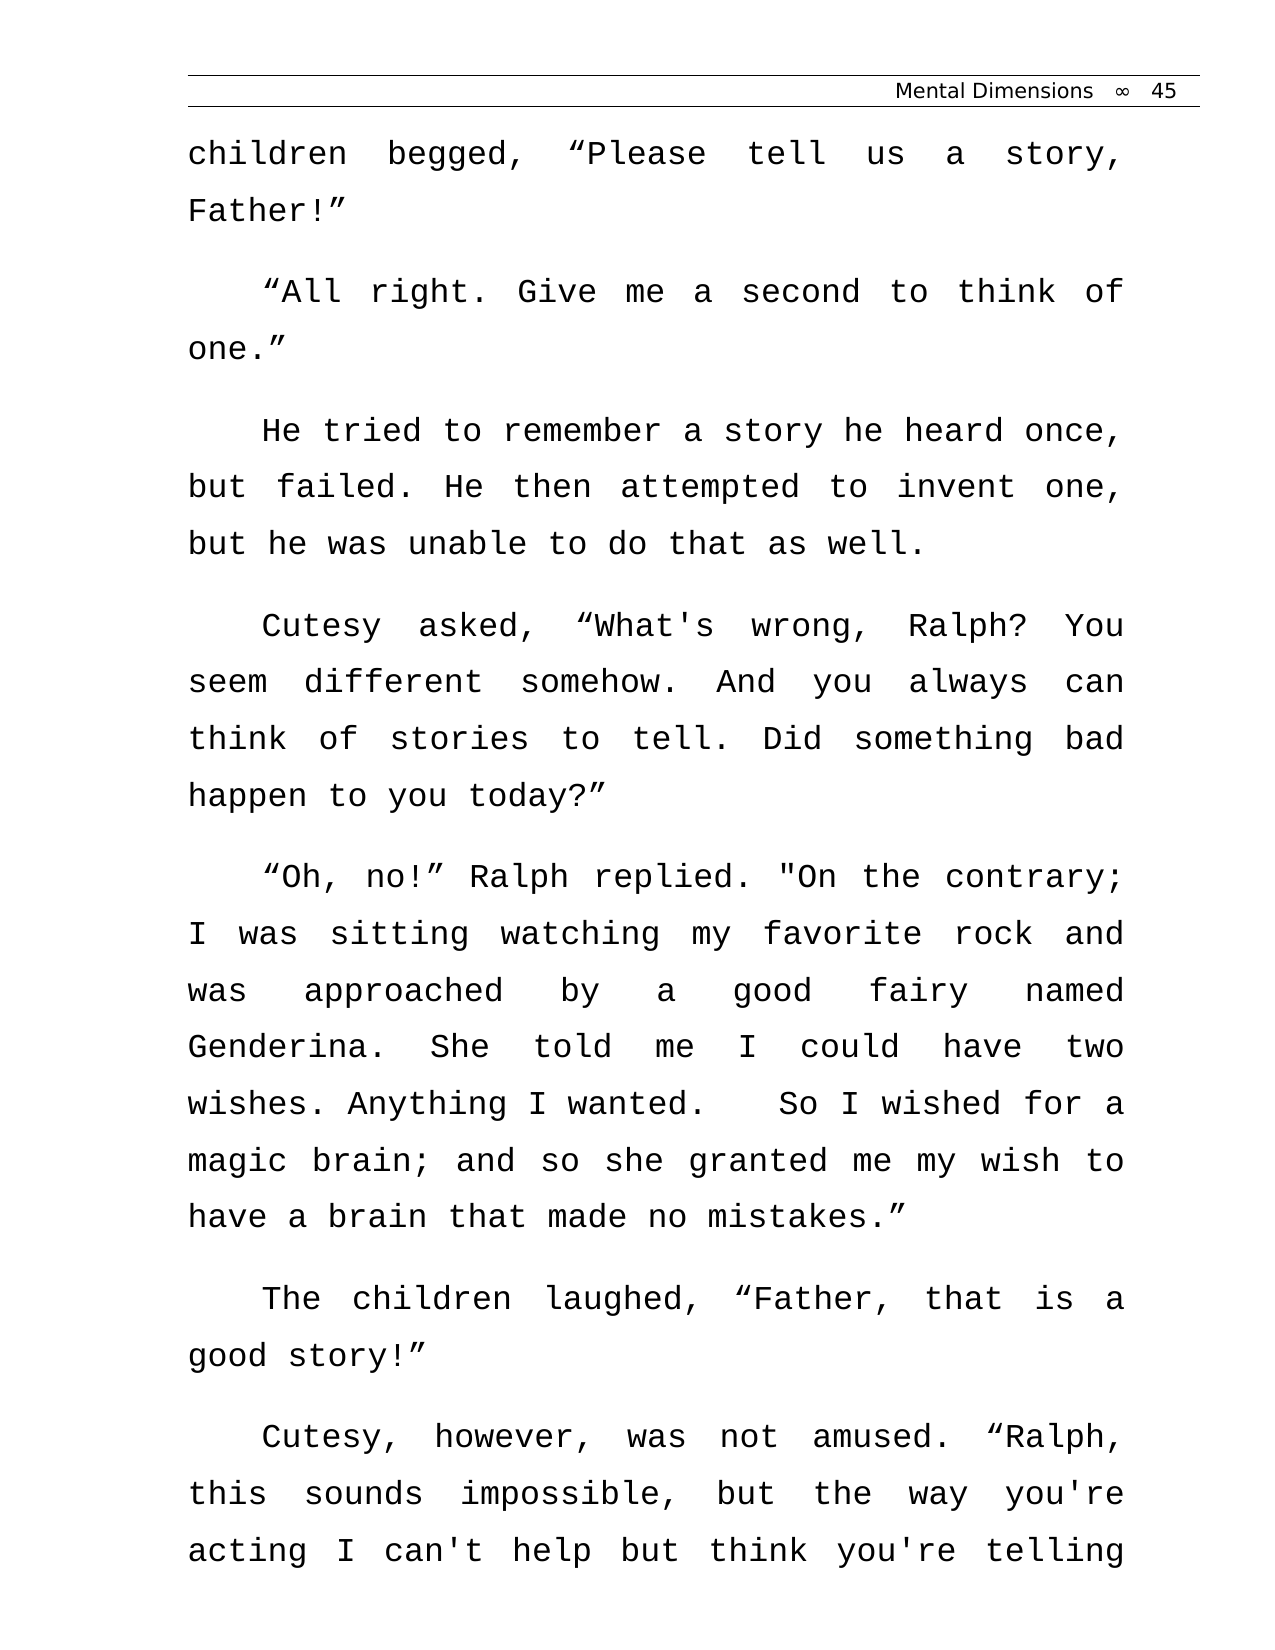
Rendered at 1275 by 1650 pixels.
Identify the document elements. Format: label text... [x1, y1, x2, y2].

text “All right. Give me a second to think of one.” [187, 275, 1125, 369]
text He tried to remember a story he heard once, but failed. He then attempted to invent one, but he was unable to do that as well. [187, 413, 1125, 564]
text The children laughed, “Father, that is a good story!” [187, 1282, 1125, 1376]
text children begged, “Please tell us a story, Father!” [187, 137, 1125, 231]
text Cutesy, however, was not amused. “Ralph, this sounds impossible, but the way you're acting I can't help but think you're telling [187, 1420, 1125, 1571]
text Cutesy asked, “What's wrong, Ralph? You seem different somehow. And you always can think of stories to tell. Did something bad happen to you today?” [187, 608, 1125, 816]
text “Oh, no!” Ralph replied. "On the contrary; I was sitting watching my favorite rock and was approached by a good fairy named Genderina. She told me I could have two wishes. Anything I wanted. So I wished for a magic brain; and so she granted me my wish to have a brain that made no mistakes.” [187, 860, 1125, 1238]
